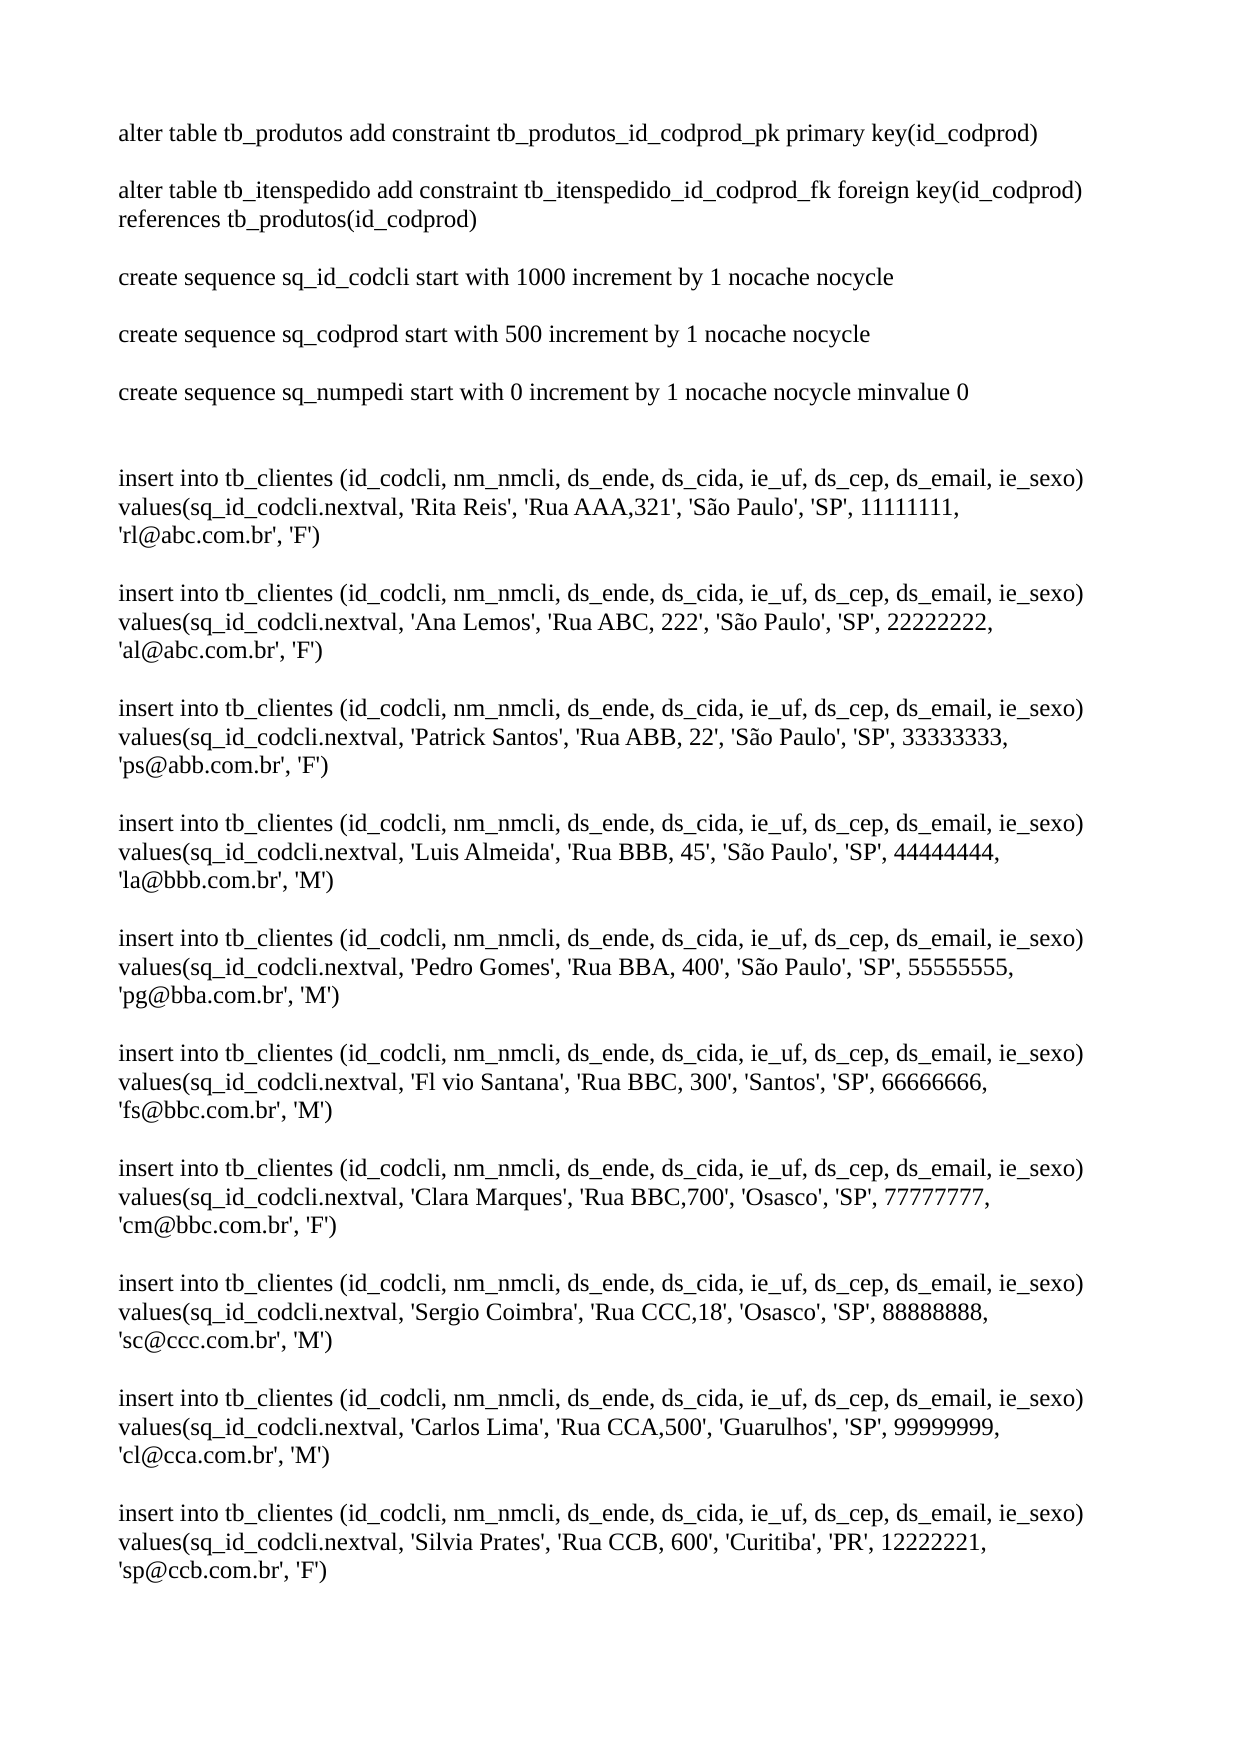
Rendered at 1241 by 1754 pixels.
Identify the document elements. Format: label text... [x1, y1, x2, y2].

text values(sq_id_codcli.nextval, 'Rita Reis', 'Rua AAA,321', 'São Paulo', 'SP', 11111111, 'rl@abc.com.br', 'F') [118, 492, 1122, 549]
text create sequence sq_codprod start with 500 increment by 1 nocache nocycle [118, 319, 1122, 348]
text values(sq_id_codcli.nextval, 'Fl vio Santana', 'Rua BBC, 300', 'Santos', 'SP', 66666666, 'fs@bbc.com.br', 'M') [118, 1067, 1122, 1124]
text values(sq_id_codcli.nextval, 'Luis Almeida', 'Rua BBB, 45', 'São Paulo', 'SP', 44444444, 'la@bbb.com.br', 'M') [118, 837, 1122, 894]
text insert into tb_clientes (id_codcli, nm_nmcli, ds_ende, ds_cida, ie_uf, ds_cep, ds_email, ie_sexo) [118, 1038, 1122, 1067]
text values(sq_id_codcli.nextval, 'Pedro Gomes', 'Rua BBA, 400', 'São Paulo', 'SP', 55555555, 'pg@bba.com.br', 'M') [118, 952, 1122, 1009]
text insert into tb_clientes (id_codcli, nm_nmcli, ds_ende, ds_cida, ie_uf, ds_cep, ds_email, ie_sexo) [118, 578, 1122, 607]
text create sequence sq_id_codcli start with 1000 increment by 1 nocache nocycle [118, 262, 1122, 291]
text insert into tb_clientes (id_codcli, nm_nmcli, ds_ende, ds_cida, ie_uf, ds_cep, ds_email, ie_sexo) [118, 1153, 1122, 1182]
text insert into tb_clientes (id_codcli, nm_nmcli, ds_ende, ds_cida, ie_uf, ds_cep, ds_email, ie_sexo) [118, 693, 1122, 722]
text values(sq_id_codcli.nextval, 'Carlos Lima', 'Rua CCA,500', 'Guarulhos', 'SP', 99999999, 'cl@cca.com.br', 'M') [118, 1412, 1122, 1469]
text insert into tb_clientes (id_codcli, nm_nmcli, ds_ende, ds_cida, ie_uf, ds_cep, ds_email, ie_sexo) [118, 923, 1122, 952]
text values(sq_id_codcli.nextval, 'Clara Marques', 'Rua BBC,700', 'Osasco', 'SP', 77777777, 'cm@bbc.com.br', 'F') [118, 1182, 1122, 1239]
text alter table tb_itenspedido add constraint tb_itenspedido_id_codprod_fk foreign key(id_codprod) references tb_produtos(id_codprod) [118, 176, 1122, 233]
text values(sq_id_codcli.nextval, 'Silvia Prates', 'Rua CCB, 600', 'Curitiba', 'PR', 12222221, 'sp@ccb.com.br', 'F') [118, 1527, 1122, 1584]
text insert into tb_clientes (id_codcli, nm_nmcli, ds_ende, ds_cida, ie_uf, ds_cep, ds_email, ie_sexo) [118, 1268, 1122, 1297]
text insert into tb_clientes (id_codcli, nm_nmcli, ds_ende, ds_cida, ie_uf, ds_cep, ds_email, ie_sexo) [118, 1383, 1122, 1412]
text create sequence sq_numpedi start with 0 increment by 1 nocache nocycle minvalue 0 [118, 377, 1122, 406]
text values(sq_id_codcli.nextval, 'Ana Lemos', 'Rua ABC, 222', 'São Paulo', 'SP', 22222222, 'al@abc.com.br', 'F') [118, 607, 1122, 664]
text insert into tb_clientes (id_codcli, nm_nmcli, ds_ende, ds_cida, ie_uf, ds_cep, ds_email, ie_sexo) [118, 463, 1122, 492]
text values(sq_id_codcli.nextval, 'Patrick Santos', 'Rua ABB, 22', 'São Paulo', 'SP', 33333333, 'ps@abb.com.br', 'F') [118, 722, 1122, 779]
text alter table tb_produtos add constraint tb_produtos_id_codprod_pk primary key(id_codprod) [118, 118, 1122, 147]
text insert into tb_clientes (id_codcli, nm_nmcli, ds_ende, ds_cida, ie_uf, ds_cep, ds_email, ie_sexo) [118, 808, 1122, 837]
text insert into tb_clientes (id_codcli, nm_nmcli, ds_ende, ds_cida, ie_uf, ds_cep, ds_email, ie_sexo) [118, 1498, 1122, 1527]
text values(sq_id_codcli.nextval, 'Sergio Coimbra', 'Rua CCC,18', 'Osasco', 'SP', 88888888, 'sc@ccc.com.br', 'M') [118, 1297, 1122, 1354]
